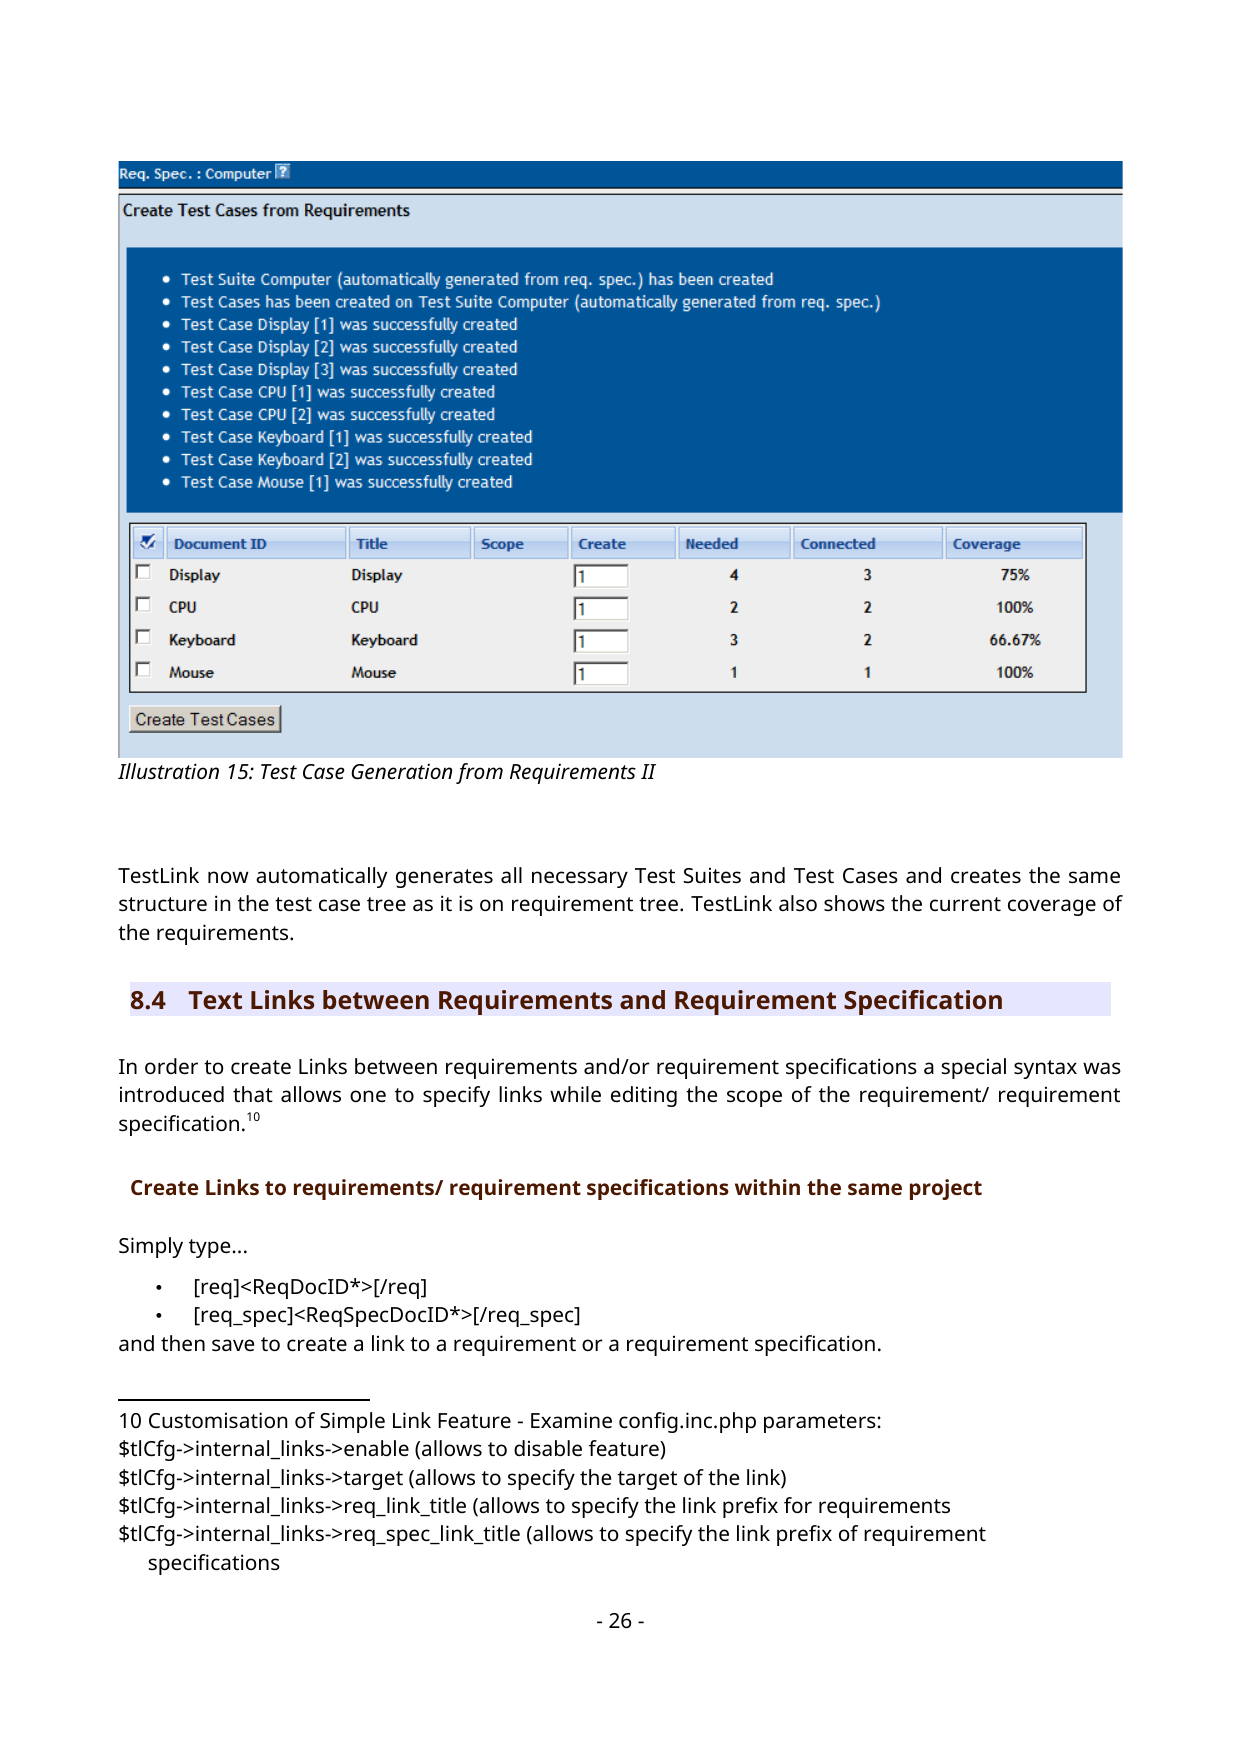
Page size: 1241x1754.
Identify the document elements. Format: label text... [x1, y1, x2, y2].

list [req]<ReqDocID*>[/req] [156, 1272, 1122, 1301]
text and then save to create a link to a requirement or a requirement specification. [118, 1329, 1122, 1357]
picture [118, 161, 1123, 758]
text $tlCfg->internal_links->req_spec_link_title (allows to specify the link prefix of requirement specifications [118, 1519, 1122, 1576]
text Customisation of Simple Link Feature - Examine config.inc.php parameters: [118, 1406, 1122, 1434]
text In order to create Links between requirements and/or requirement specifications a special syntax was introduced that allows one to specify links while editing the scope of the requirement/ requirement specification. [118, 1052, 1122, 1137]
text Illustration 15: Test Case Generation from Requirements II [118, 758, 1123, 786]
text $tlCfg->internal_links->enable (allows to disable feature) [118, 1434, 1122, 1463]
text $tlCfg->internal_links->req_link_title (allows to specify the link prefix for requirements [118, 1491, 1122, 1519]
text Simply type... [118, 1231, 1122, 1260]
subtitle Text Links between Requirements and Requirement Specification [130, 982, 1111, 1016]
text TestLink now automatically generates all necessary Test Suites and Test Cases and creates the same structure in the test case tree as it is on requirement tree. TestLink also shows the current coverage of the requirements. [118, 861, 1122, 946]
subtitle Create Links to requirements/ requirement specifications within the same project [130, 1173, 1111, 1202]
text $tlCfg->internal_links->target (allows to specify the target of the link) [118, 1463, 1122, 1491]
list [req_spec]<ReqSpecDocID*>[/req_spec] [156, 1301, 1122, 1329]
